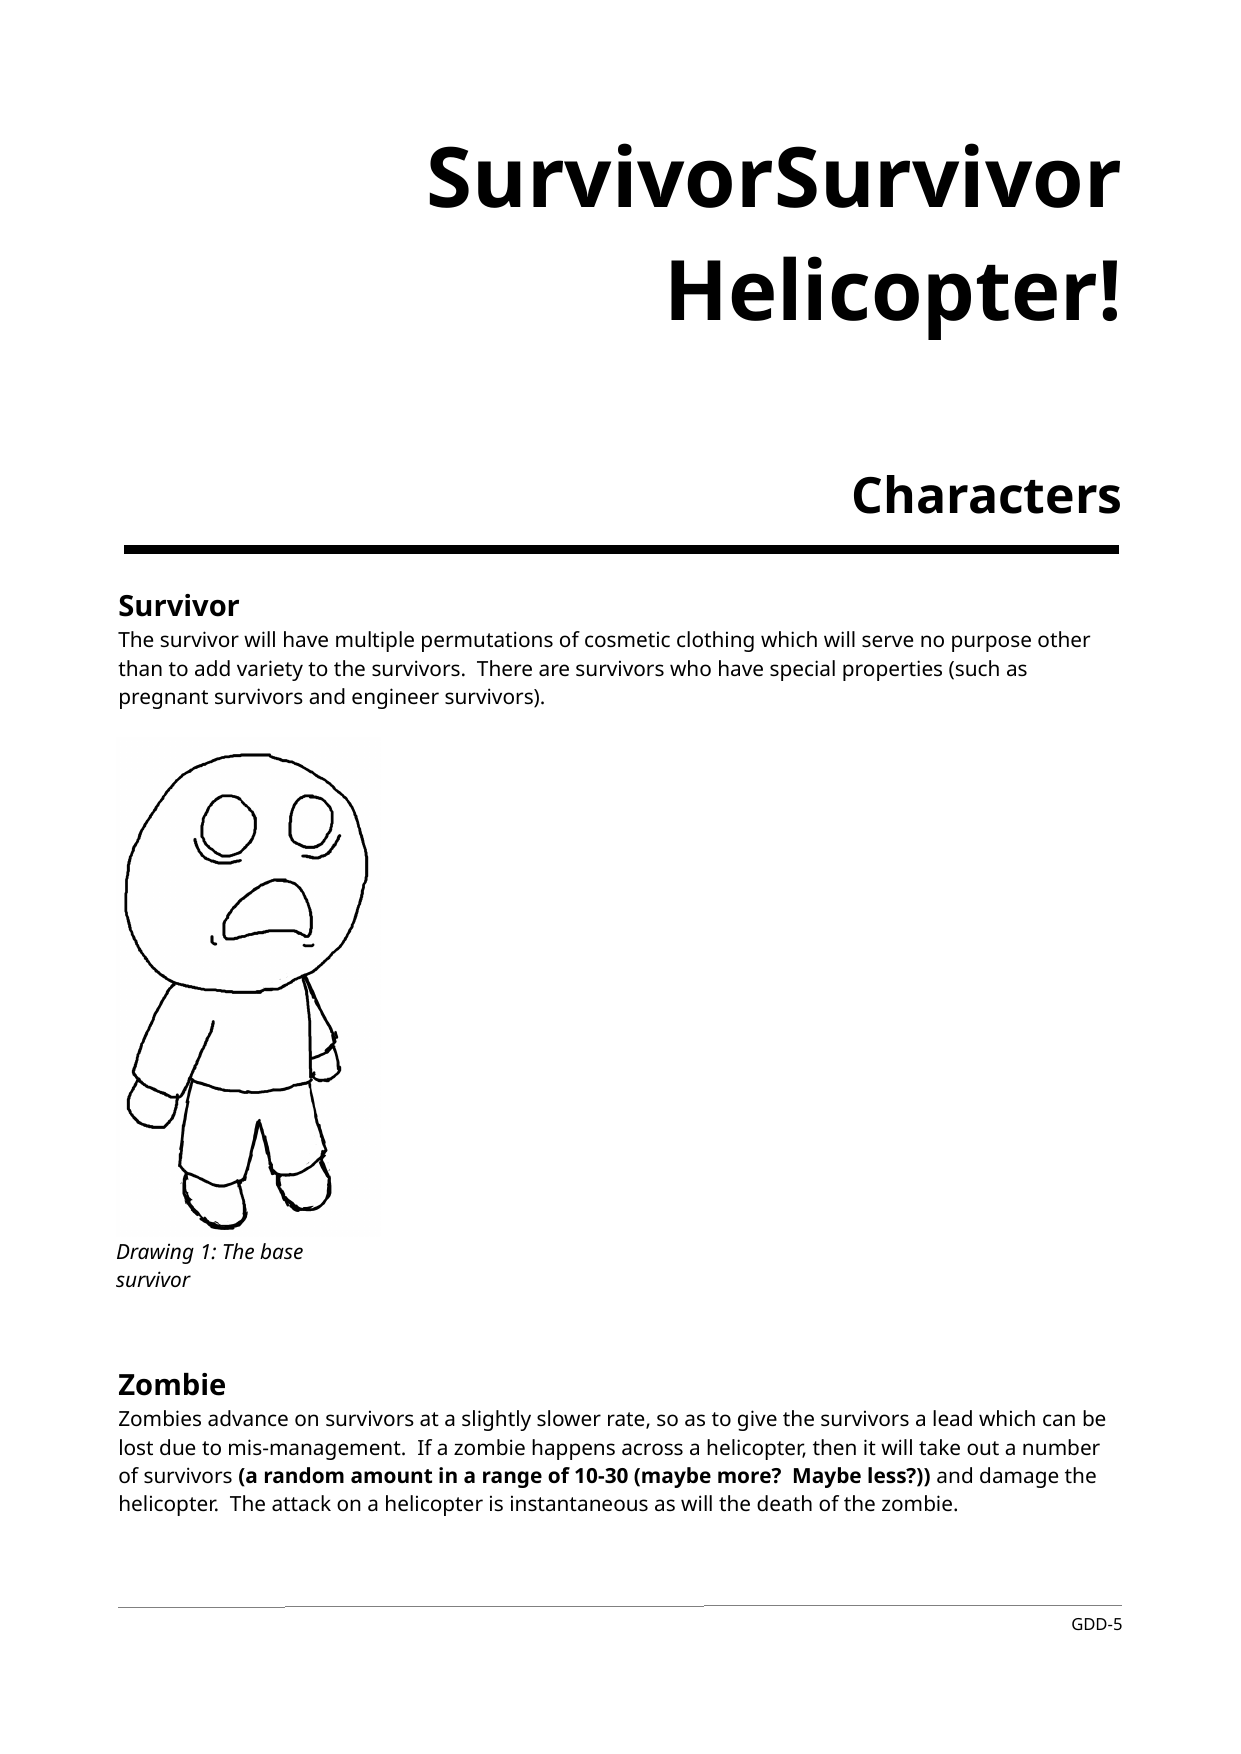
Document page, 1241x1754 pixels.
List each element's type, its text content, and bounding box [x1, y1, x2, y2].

text Drawing 1: The base survivor [116, 1237, 381, 1294]
text Survivor [118, 586, 1122, 625]
text The survivor will have multiple permutations of cosmetic clothing which will serve no purpose other than to add variety to the survivors. There are survivors who have special properties (such as pregnant survivors and engineer survivors). [118, 625, 1122, 711]
picture [115, 737, 381, 1237]
text Zombies advance on survivors at a slightly slower rate, so as to give the survivors a lead which can be lost due to mis-management. If a zombie happens across a helicopter, then it will take out a number of survivors (a random amount in a range of 10-30 (maybe more? Maybe less?)) and damage the helicopter. The attack on a helicopter is instantaneous as will the death of the zombie. [118, 1404, 1122, 1518]
text Zombie [118, 1364, 1122, 1404]
title Characters [118, 461, 1122, 529]
